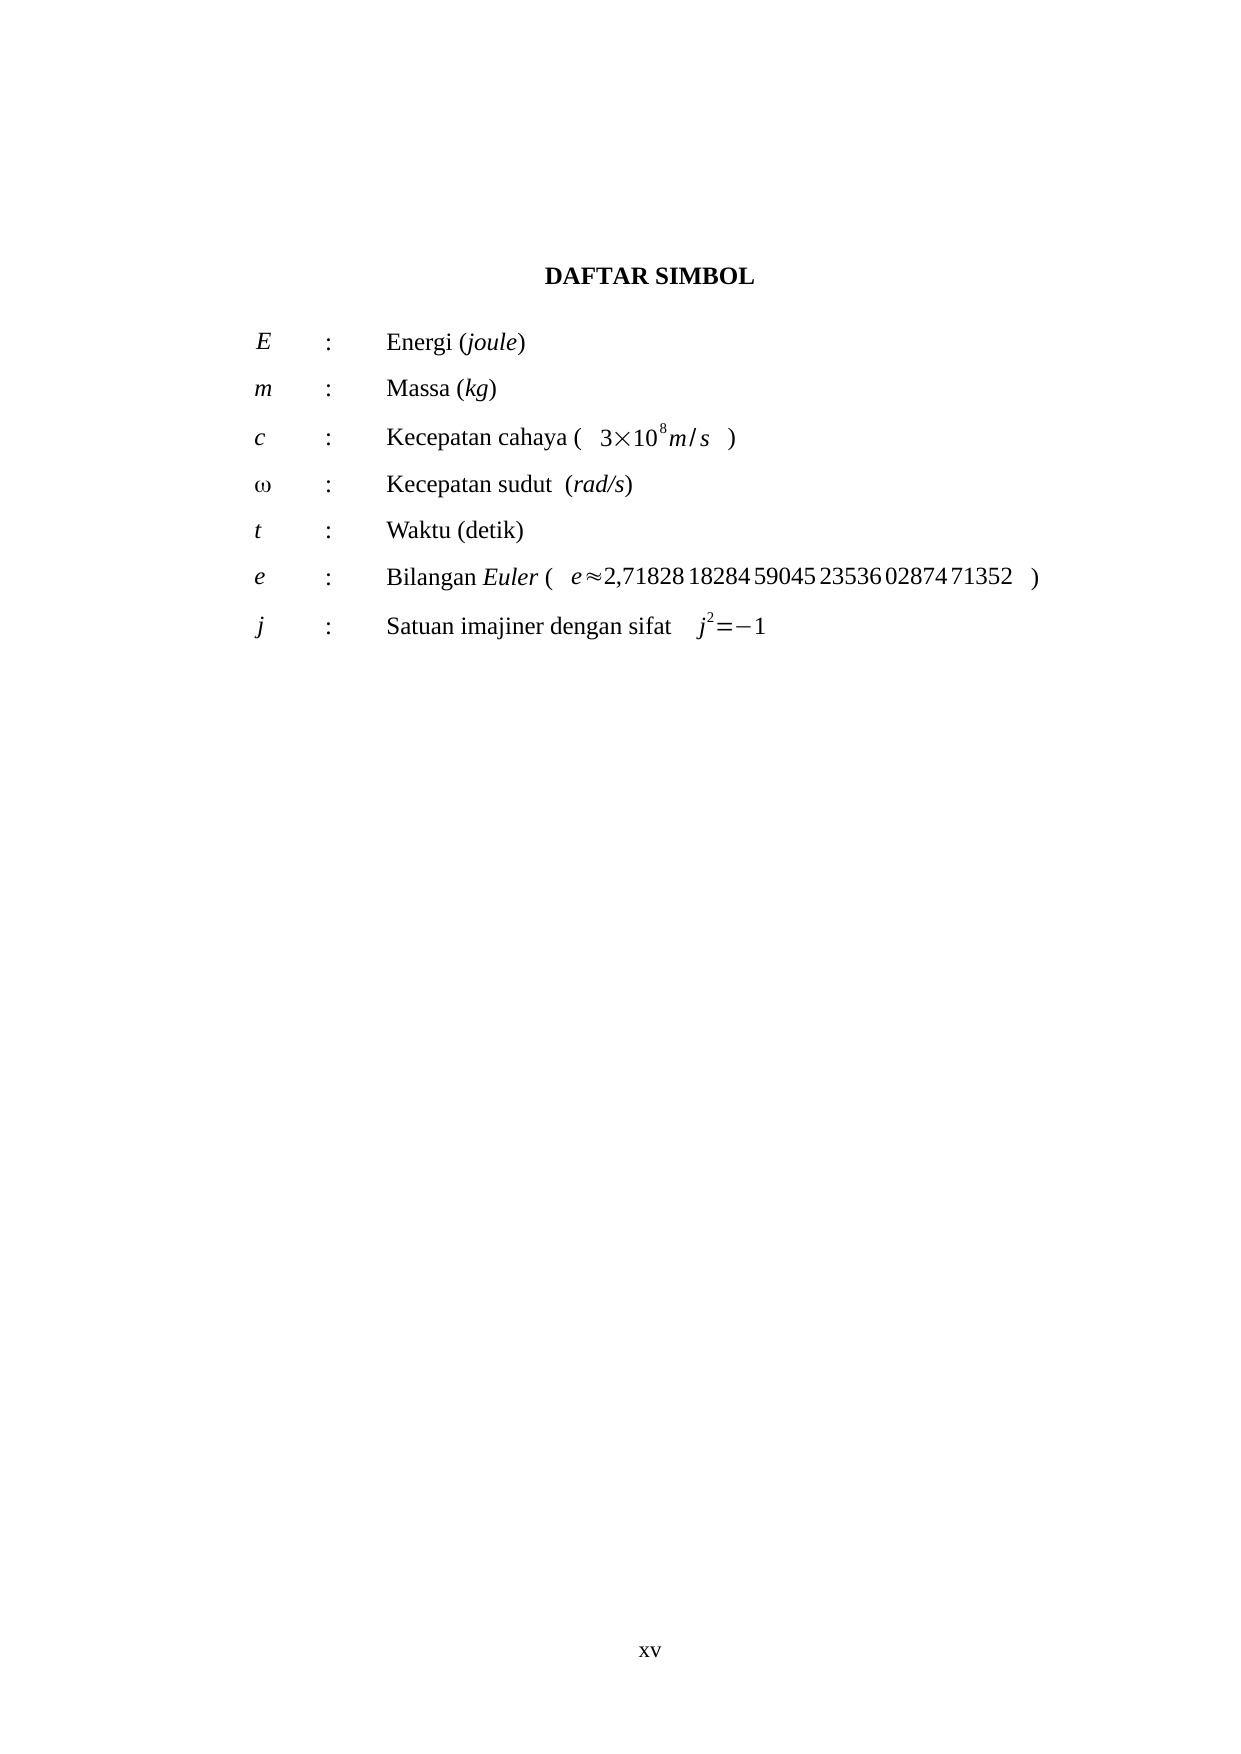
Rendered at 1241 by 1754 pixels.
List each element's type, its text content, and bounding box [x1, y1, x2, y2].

text : Kecepatan cahaya () [236, 420, 1063, 451]
subtitle DAFTAR SIMBOL [236, 261, 1063, 290]
text : Bilangan Euler () [236, 562, 1063, 591]
text : Kecepatan sudut (rad/s) [236, 469, 1063, 498]
text : Energi (joule) [236, 327, 1063, 356]
text : Satuan imajiner dengan sifat [236, 608, 1063, 639]
text : Massa (kg) [236, 373, 1063, 402]
text : Waktu (detik) [236, 515, 1063, 544]
